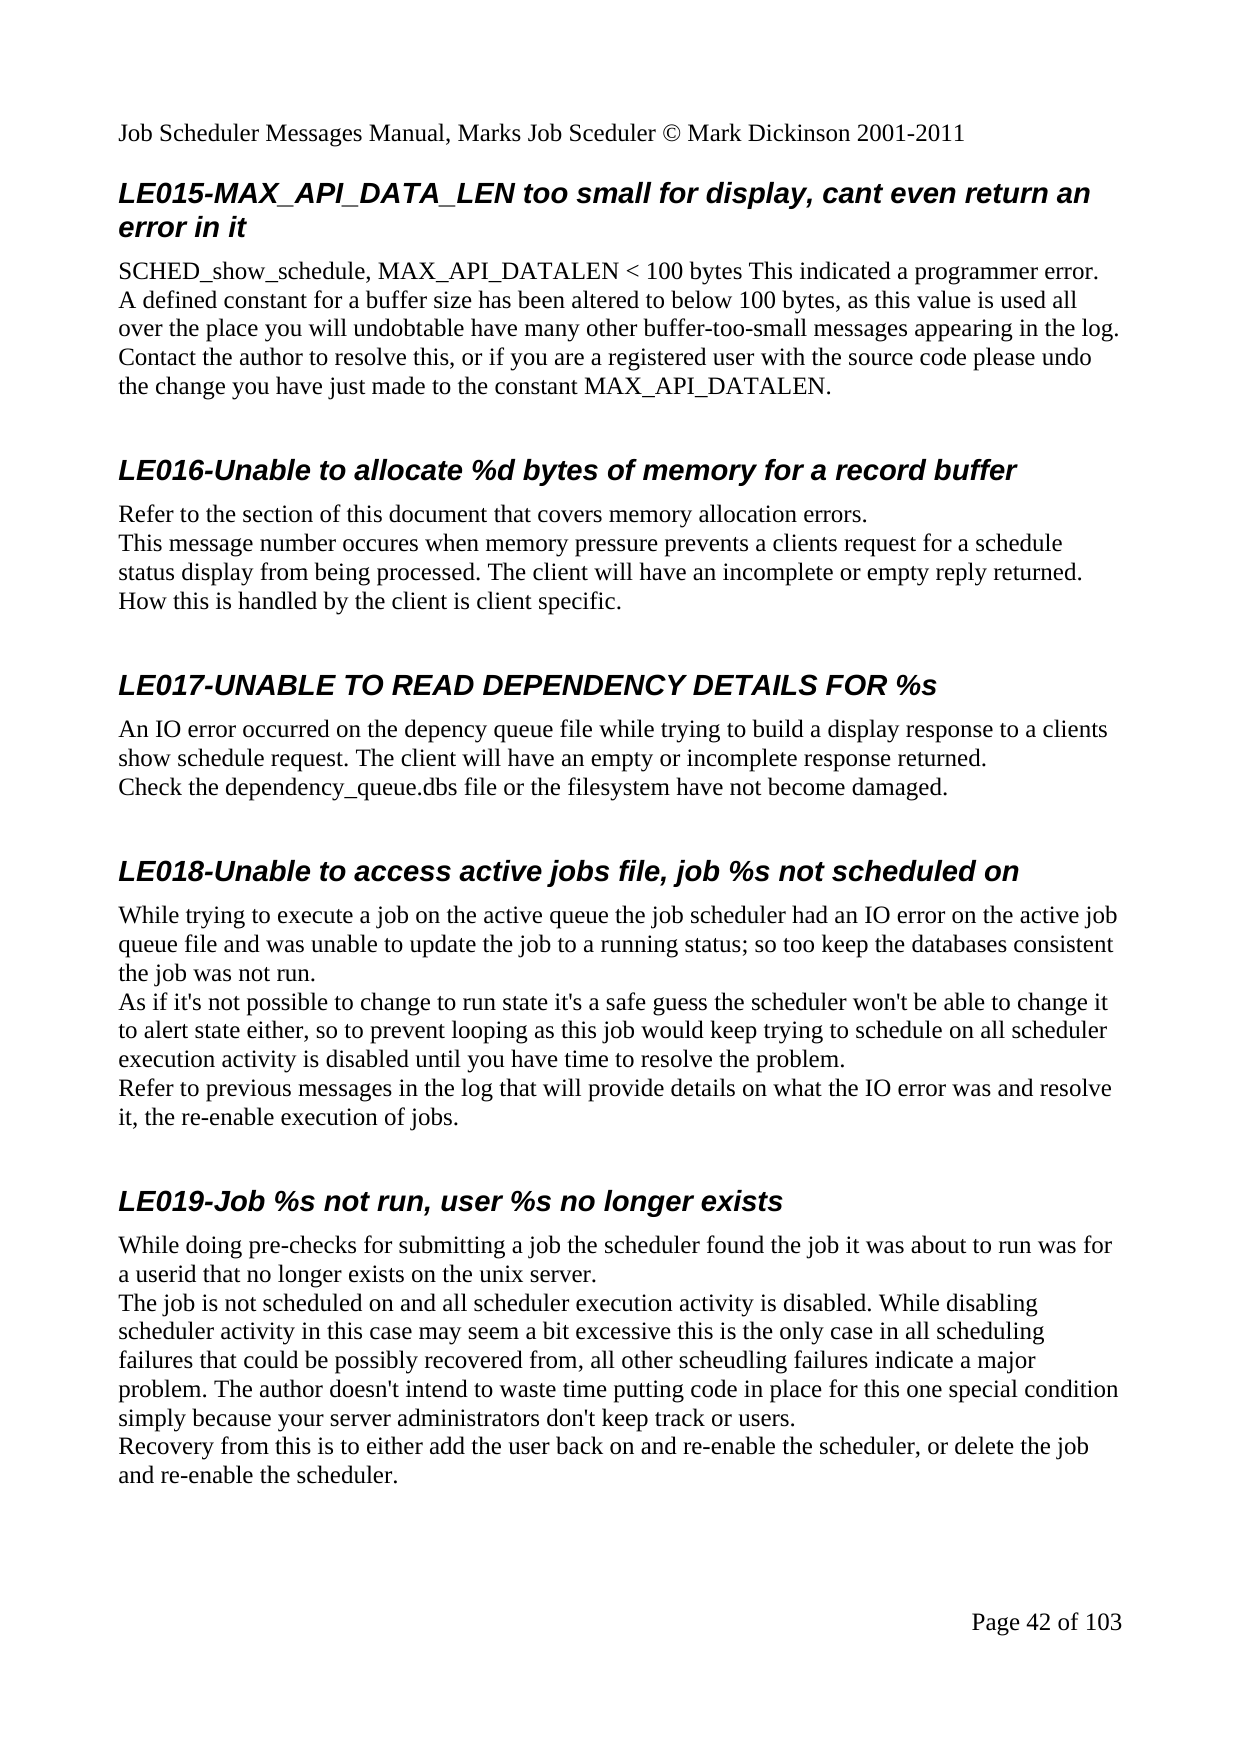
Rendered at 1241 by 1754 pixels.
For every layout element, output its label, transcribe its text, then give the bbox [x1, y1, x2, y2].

text An IO error occurred on the depency queue file while trying to build a display response to a clients show schedule request. The client will have an empty or incomplete response returned. [118, 714, 1122, 772]
text While doing pre-checks for submitting a job the scheduler found the job it was about to run was for a userid that no longer exists on the unix server. [118, 1230, 1122, 1288]
text Check the dependency_queue.dbs file or the filesystem have not become damaged. [118, 772, 1122, 801]
text Contact the author to resolve this, or if you are a registered user with the source code please undo the change you have just made to the constant MAX_API_DATALEN. [118, 342, 1122, 400]
subtitle LE019-Job %s not run, user %s no longer exists [118, 1184, 1122, 1218]
text Refer to the section of this document that covers memory allocation errors. [118, 499, 1122, 528]
subtitle LE016-Unable to allocate %d bytes of memory for a record buffer [118, 453, 1122, 487]
text Recovery from this is to either add the user back on and re-enable the scheduler, or delete the job and re-enable the scheduler. [118, 1431, 1122, 1489]
text SCHED_show_schedule, MAX_API_DATALEN < 100 bytes This indicated a programmer error. A defined constant for a buffer size has been altered to below 100 bytes, as this value is used all over the place you will undobtable have many other buffer-too-small messages appearing in the log. [118, 256, 1122, 342]
subtitle LE015-MAX_API_DATA_LEN too small for display, cant even return an error in it [118, 176, 1122, 243]
text As if it's not possible to change to run state it's a safe guess the scheduler won't be able to change it to alert state either, so to prevent looping as this job would keep trying to schedule on all scheduler execution activity is disabled until you have time to resolve the problem. [118, 987, 1122, 1073]
text Refer to previous messages in the log that will provide details on what the IO error was and resolve it, the re-enable execution of jobs. [118, 1073, 1122, 1130]
text While trying to execute a job on the active queue the job scheduler had an IO error on the active job queue file and was unable to update the job to a running status; so too keep the databases consistent the job was not run. [118, 900, 1122, 987]
text The job is not scheduled on and all scheduler execution activity is disabled. While disabling scheduler activity in this case may seem a bit excessive this is the only case in all scheduling failures that could be possibly recovered from, all other scheudling failures indicate a major problem. The author doesn't intend to waste time putting code in place for this one special condition simply because your server administrators don't keep track or users. [118, 1288, 1122, 1431]
text This message number occures when memory pressure prevents a clients request for a schedule status display from being processed. The client will have an incomplete or empty reply returned. How this is handled by the client is client specific. [118, 528, 1122, 614]
subtitle LE017-UNABLE TO READ DEPENDENCY DETAILS FOR %s [118, 668, 1122, 702]
subtitle LE018-Unable to access active jobs file, job %s not scheduled on [118, 854, 1122, 888]
